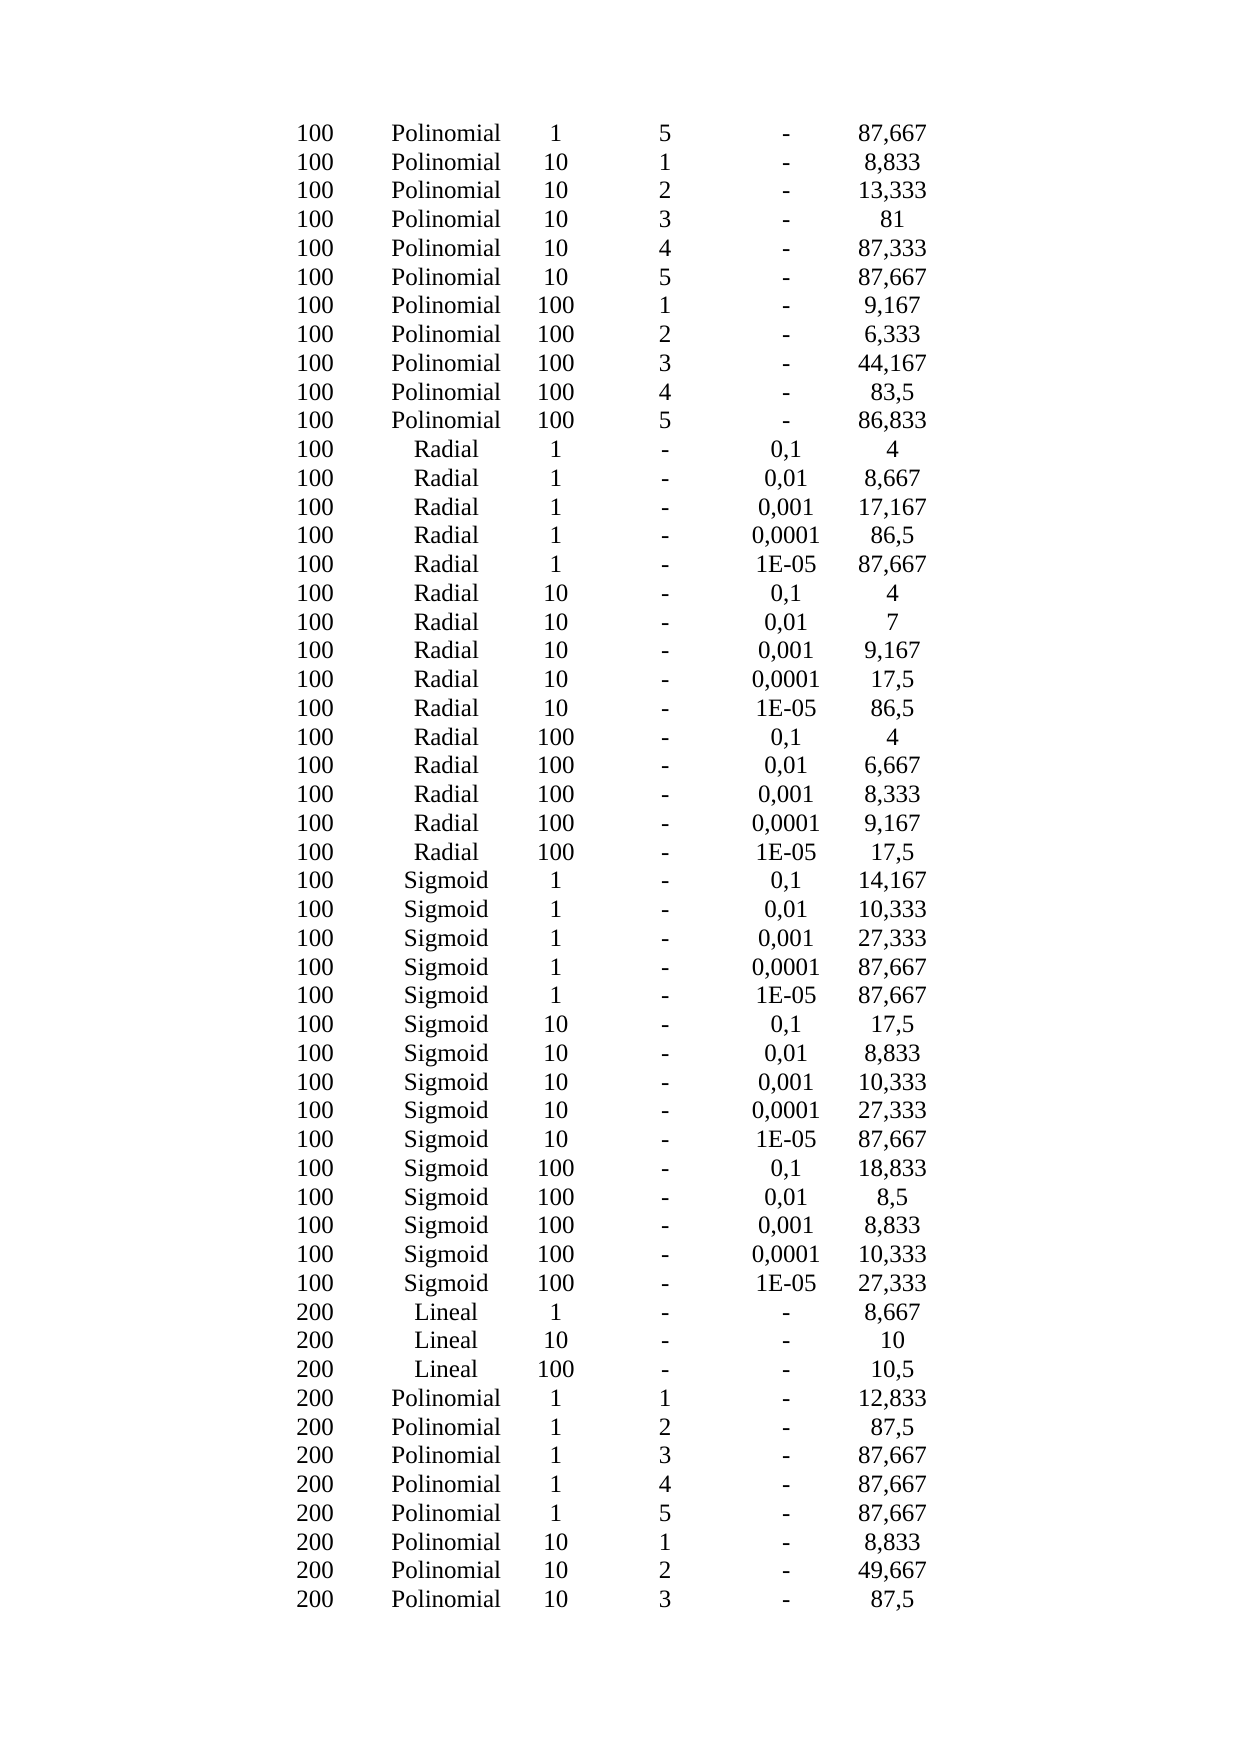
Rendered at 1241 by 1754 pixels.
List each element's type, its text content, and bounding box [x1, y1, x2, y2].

table_cell 87,333 [842, 233, 942, 262]
table_cell 100 [511, 291, 600, 319]
table_cell 100 [249, 664, 381, 693]
table_cell 10 [511, 607, 600, 636]
table_cell 27,333 [842, 1096, 942, 1124]
table_cell Polinomial [381, 147, 511, 176]
table_cell 100 [249, 751, 381, 779]
table_cell 10,5 [842, 1354, 942, 1383]
table_cell 10 [511, 1009, 600, 1038]
table_cell 1E-05 [730, 1124, 842, 1153]
table_cell - [600, 1326, 730, 1354]
table_cell 9,167 [842, 291, 942, 319]
table_cell 9,167 [842, 808, 942, 837]
table_cell 0,001 [730, 1211, 842, 1239]
table_cell - [600, 981, 730, 1009]
table_cell - [600, 952, 730, 981]
table_cell - [600, 1009, 730, 1038]
table_cell 6,667 [842, 751, 942, 779]
table_cell - [730, 1556, 842, 1584]
table_cell 17,5 [842, 837, 942, 866]
table_cell 0,001 [730, 636, 842, 664]
table_cell Sigmoid [381, 981, 511, 1009]
table_cell 10 [511, 1124, 600, 1153]
table_cell - [600, 894, 730, 923]
table_cell 6,333 [842, 319, 942, 348]
table_cell 8,333 [842, 779, 942, 808]
table_cell 87,667 [842, 1124, 942, 1153]
table_cell Polinomial [381, 319, 511, 348]
table_cell 1 [511, 981, 600, 1009]
table_cell 87,5 [842, 1412, 942, 1441]
table_cell 0,01 [730, 463, 842, 492]
table_cell 200 [249, 1584, 381, 1613]
table_cell - [730, 319, 842, 348]
table_cell 1 [511, 549, 600, 578]
table_cell - [730, 377, 842, 406]
table_cell 100 [249, 348, 381, 377]
table_cell 4 [600, 233, 730, 262]
table_cell Polinomial [381, 348, 511, 377]
table_cell Polinomial [381, 1412, 511, 1441]
table_cell 100 [249, 262, 381, 291]
table_cell - [730, 1584, 842, 1613]
table_cell 1 [511, 1383, 600, 1412]
table_cell 10 [511, 147, 600, 176]
table_cell Radial [381, 434, 511, 463]
table_cell Radial [381, 837, 511, 866]
table_cell 49,667 [842, 1556, 942, 1584]
table_cell Sigmoid [381, 1268, 511, 1297]
table_cell 0,1 [730, 1009, 842, 1038]
table_cell 100 [511, 751, 600, 779]
table_cell 100 [511, 837, 600, 866]
table_cell Radial [381, 607, 511, 636]
table_cell Polinomial [381, 406, 511, 434]
table_cell - [600, 779, 730, 808]
table_cell - [730, 1527, 842, 1556]
table_cell 1 [511, 1441, 600, 1469]
table_cell - [600, 1182, 730, 1211]
table_cell 10 [511, 1527, 600, 1556]
table_cell Lineal [381, 1326, 511, 1354]
table_cell 4 [842, 578, 942, 607]
table_cell 100 [249, 1009, 381, 1038]
table_cell 100 [249, 1067, 381, 1096]
table_cell 5 [600, 262, 730, 291]
table_cell Polinomial [381, 1383, 511, 1412]
table_cell 8,833 [842, 147, 942, 176]
table_cell Lineal [381, 1297, 511, 1326]
table_cell 100 [249, 549, 381, 578]
table_cell Polinomial [381, 1498, 511, 1527]
table_cell Radial [381, 664, 511, 693]
table_cell Polinomial [381, 233, 511, 262]
table_cell - [730, 1326, 842, 1354]
table_cell 10 [511, 1556, 600, 1584]
table_cell 0,001 [730, 779, 842, 808]
table_cell 0,1 [730, 578, 842, 607]
table_cell 10 [511, 636, 600, 664]
table_cell - [600, 1096, 730, 1124]
table_cell 2 [600, 319, 730, 348]
table_cell - [600, 693, 730, 722]
table_cell - [730, 233, 842, 262]
table_cell Polinomial [381, 262, 511, 291]
table_cell Sigmoid [381, 894, 511, 923]
table_cell 200 [249, 1441, 381, 1469]
table_cell 200 [249, 1383, 381, 1412]
table_cell 100 [249, 1182, 381, 1211]
table_cell 87,667 [842, 118, 942, 147]
table_cell 87,667 [842, 1441, 942, 1469]
table_cell 18,833 [842, 1153, 942, 1182]
table_cell - [730, 118, 842, 147]
table_cell 100 [511, 1182, 600, 1211]
table_cell 10 [511, 233, 600, 262]
table_cell Radial [381, 578, 511, 607]
table_cell 100 [249, 1153, 381, 1182]
table_cell 13,333 [842, 176, 942, 204]
table_cell 10 [842, 1326, 942, 1354]
table_cell 100 [249, 291, 381, 319]
table_cell 100 [249, 894, 381, 923]
table_cell 1 [511, 118, 600, 147]
table_cell 3 [600, 348, 730, 377]
table_cell 8,833 [842, 1038, 942, 1067]
table_cell 1 [600, 1527, 730, 1556]
table_cell 1 [511, 952, 600, 981]
table_cell 0,01 [730, 1038, 842, 1067]
table_cell Polinomial [381, 118, 511, 147]
table_cell 7 [842, 607, 942, 636]
table_cell 17,5 [842, 664, 942, 693]
table_cell 1 [511, 1297, 600, 1326]
table_cell 4 [600, 1469, 730, 1498]
table_cell - [600, 722, 730, 751]
table_cell 100 [249, 636, 381, 664]
table_cell 200 [249, 1527, 381, 1556]
table_cell 0,001 [730, 1067, 842, 1096]
table_cell - [600, 1038, 730, 1067]
table_cell 2 [600, 1556, 730, 1584]
table_cell 100 [249, 434, 381, 463]
table_cell 0,1 [730, 722, 842, 751]
table_cell 100 [249, 952, 381, 981]
table_cell 1 [511, 492, 600, 521]
table_cell - [600, 434, 730, 463]
table_cell 4 [842, 434, 942, 463]
table_cell 200 [249, 1326, 381, 1354]
table_cell 87,667 [842, 981, 942, 1009]
table_cell 200 [249, 1556, 381, 1584]
table_cell Polinomial [381, 1441, 511, 1469]
table_cell - [730, 204, 842, 233]
table_cell 87,667 [842, 549, 942, 578]
table_cell Radial [381, 636, 511, 664]
table_cell 10 [511, 1584, 600, 1613]
table_cell 5 [600, 406, 730, 434]
table_cell 4 [842, 722, 942, 751]
table_cell Lineal [381, 1354, 511, 1383]
table_cell 100 [249, 233, 381, 262]
table_cell 8,667 [842, 1297, 942, 1326]
table_cell - [600, 664, 730, 693]
table_cell - [600, 549, 730, 578]
table_cell 10 [511, 1067, 600, 1096]
table_cell 100 [249, 923, 381, 952]
table_cell 1E-05 [730, 549, 842, 578]
table_cell 100 [249, 1268, 381, 1297]
table_cell 12,833 [842, 1383, 942, 1412]
table_cell 27,333 [842, 1268, 942, 1297]
table_cell - [600, 837, 730, 866]
table_cell Sigmoid [381, 1239, 511, 1268]
table_cell - [730, 406, 842, 434]
table_cell 2 [600, 1412, 730, 1441]
table_cell 0,01 [730, 751, 842, 779]
table_cell - [600, 636, 730, 664]
table_cell 1 [511, 1412, 600, 1441]
table_cell 200 [249, 1469, 381, 1498]
table_cell 10 [511, 578, 600, 607]
table_cell 9,167 [842, 636, 942, 664]
table_cell - [600, 1067, 730, 1096]
table_cell 0,01 [730, 607, 842, 636]
table_cell 27,333 [842, 923, 942, 952]
table_cell - [730, 291, 842, 319]
table_cell Radial [381, 549, 511, 578]
table_cell 0,1 [730, 1153, 842, 1182]
table_cell Radial [381, 693, 511, 722]
table_cell 100 [511, 808, 600, 837]
table_cell 100 [249, 463, 381, 492]
table_cell 100 [249, 837, 381, 866]
table_cell - [600, 923, 730, 952]
table_cell 100 [511, 1211, 600, 1239]
table_cell 1 [511, 1469, 600, 1498]
table_cell 5 [600, 1498, 730, 1527]
table_cell 100 [249, 204, 381, 233]
table_cell 100 [249, 147, 381, 176]
table_cell 87,667 [842, 952, 942, 981]
table_cell 86,5 [842, 521, 942, 549]
table_cell - [600, 808, 730, 837]
table_cell - [600, 751, 730, 779]
table_cell - [730, 176, 842, 204]
table_cell - [600, 1153, 730, 1182]
table_cell 83,5 [842, 377, 942, 406]
table_cell 4 [600, 377, 730, 406]
table_cell 1 [511, 463, 600, 492]
table_cell 100 [511, 1153, 600, 1182]
table_cell - [730, 348, 842, 377]
table_cell 100 [511, 319, 600, 348]
table_cell Radial [381, 779, 511, 808]
table_cell 100 [249, 319, 381, 348]
table_cell 100 [249, 176, 381, 204]
table_cell - [600, 866, 730, 894]
table_cell 44,167 [842, 348, 942, 377]
table_cell 200 [249, 1354, 381, 1383]
table_cell 0,1 [730, 434, 842, 463]
table_cell 10 [511, 1326, 600, 1354]
table_cell Sigmoid [381, 923, 511, 952]
table_cell 0,01 [730, 1182, 842, 1211]
table_cell - [730, 1297, 842, 1326]
table_cell 10 [511, 262, 600, 291]
table_cell - [730, 1498, 842, 1527]
table_cell 1 [511, 434, 600, 463]
table_cell 87,667 [842, 262, 942, 291]
table_cell 17,167 [842, 492, 942, 521]
table_cell Polinomial [381, 204, 511, 233]
table_cell 100 [511, 377, 600, 406]
table_cell Polinomial [381, 291, 511, 319]
table_cell 81 [842, 204, 942, 233]
table_cell 10,333 [842, 894, 942, 923]
table_cell 100 [249, 779, 381, 808]
table_cell 100 [249, 1038, 381, 1067]
table_cell - [730, 147, 842, 176]
table_cell 100 [249, 492, 381, 521]
table_cell 1E-05 [730, 1268, 842, 1297]
table_cell - [600, 1354, 730, 1383]
table_cell 1 [511, 894, 600, 923]
table_cell Sigmoid [381, 1067, 511, 1096]
table_cell 1 [511, 521, 600, 549]
table_cell 100 [249, 578, 381, 607]
table_cell 10 [511, 1038, 600, 1067]
table_cell Radial [381, 463, 511, 492]
table_cell Polinomial [381, 377, 511, 406]
table_cell Sigmoid [381, 1153, 511, 1182]
table_cell - [600, 1297, 730, 1326]
table_cell - [600, 578, 730, 607]
table_cell 100 [249, 808, 381, 837]
table_cell Polinomial [381, 1527, 511, 1556]
table_cell Sigmoid [381, 1182, 511, 1211]
table_cell 86,833 [842, 406, 942, 434]
table_cell 100 [511, 348, 600, 377]
table_cell Sigmoid [381, 1038, 511, 1067]
table_cell Radial [381, 492, 511, 521]
table_cell 200 [249, 1297, 381, 1326]
table_cell 1 [600, 147, 730, 176]
table_cell - [600, 1124, 730, 1153]
table_cell 100 [249, 1239, 381, 1268]
table_cell 200 [249, 1412, 381, 1441]
table_cell 8,667 [842, 463, 942, 492]
table_cell Polinomial [381, 1584, 511, 1613]
table_cell 10 [511, 204, 600, 233]
table_cell 100 [249, 118, 381, 147]
table_cell 0,0001 [730, 1096, 842, 1124]
table_cell - [600, 492, 730, 521]
table_cell - [730, 1354, 842, 1383]
table_cell 100 [511, 779, 600, 808]
table_cell 100 [249, 1096, 381, 1124]
table_cell - [730, 262, 842, 291]
table_cell 1E-05 [730, 981, 842, 1009]
table_cell 5 [600, 118, 730, 147]
table_cell 200 [249, 1498, 381, 1527]
table_cell 10,333 [842, 1067, 942, 1096]
table_cell Sigmoid [381, 1009, 511, 1038]
table_cell - [730, 1469, 842, 1498]
table_cell 10 [511, 1096, 600, 1124]
table_cell 0,1 [730, 866, 842, 894]
table_cell 1 [600, 291, 730, 319]
table_cell 100 [249, 981, 381, 1009]
table_cell 87,667 [842, 1498, 942, 1527]
table_cell 100 [511, 406, 600, 434]
table_cell Sigmoid [381, 952, 511, 981]
table_cell 1E-05 [730, 837, 842, 866]
table_cell 3 [600, 204, 730, 233]
table_cell 1 [511, 1498, 600, 1527]
table_cell - [600, 1211, 730, 1239]
table_cell 14,167 [842, 866, 942, 894]
table_cell 8,833 [842, 1211, 942, 1239]
table_cell 100 [249, 722, 381, 751]
table_cell 0,0001 [730, 664, 842, 693]
table_cell 0,0001 [730, 808, 842, 837]
table_cell - [730, 1383, 842, 1412]
table_cell 0,0001 [730, 952, 842, 981]
table_cell 1 [511, 923, 600, 952]
table_cell 8,833 [842, 1527, 942, 1556]
table_cell 100 [511, 1354, 600, 1383]
table_cell 17,5 [842, 1009, 942, 1038]
table_cell 100 [511, 1239, 600, 1268]
table_cell 0,0001 [730, 1239, 842, 1268]
table_cell 10 [511, 664, 600, 693]
table_cell - [730, 1412, 842, 1441]
table_cell 3 [600, 1584, 730, 1613]
table_cell 100 [249, 607, 381, 636]
table_cell - [600, 607, 730, 636]
table_cell 87,5 [842, 1584, 942, 1613]
table_cell 0,01 [730, 894, 842, 923]
table_cell 86,5 [842, 693, 942, 722]
table_cell 1 [511, 866, 600, 894]
table_cell Sigmoid [381, 1124, 511, 1153]
table_cell 100 [249, 406, 381, 434]
table_cell Sigmoid [381, 866, 511, 894]
table_cell 0,001 [730, 923, 842, 952]
table_cell Sigmoid [381, 1211, 511, 1239]
table_cell 100 [511, 722, 600, 751]
table_cell 100 [511, 1268, 600, 1297]
table_cell 10,333 [842, 1239, 942, 1268]
table_cell Polinomial [381, 1469, 511, 1498]
table_cell 100 [249, 377, 381, 406]
table_cell - [600, 1268, 730, 1297]
table_cell Radial [381, 722, 511, 751]
table_cell - [600, 1239, 730, 1268]
table_cell 87,667 [842, 1469, 942, 1498]
table_cell 100 [249, 693, 381, 722]
table_cell 100 [249, 1124, 381, 1153]
table_cell 10 [511, 176, 600, 204]
table_cell 1E-05 [730, 693, 842, 722]
table_cell Polinomial [381, 176, 511, 204]
table_cell 100 [249, 866, 381, 894]
table_cell 3 [600, 1441, 730, 1469]
table_cell Sigmoid [381, 1096, 511, 1124]
table_cell 100 [249, 521, 381, 549]
table_cell 1 [600, 1383, 730, 1412]
table_cell Radial [381, 521, 511, 549]
table_cell 10 [511, 693, 600, 722]
table_cell 8,5 [842, 1182, 942, 1211]
table_cell - [600, 521, 730, 549]
table_cell - [730, 1441, 842, 1469]
table_cell 0,0001 [730, 521, 842, 549]
table_cell 0,001 [730, 492, 842, 521]
table_cell Polinomial [381, 1556, 511, 1584]
table_cell Radial [381, 751, 511, 779]
table_cell 100 [249, 1211, 381, 1239]
table_cell - [600, 463, 730, 492]
table_cell 2 [600, 176, 730, 204]
table_cell Radial [381, 808, 511, 837]
